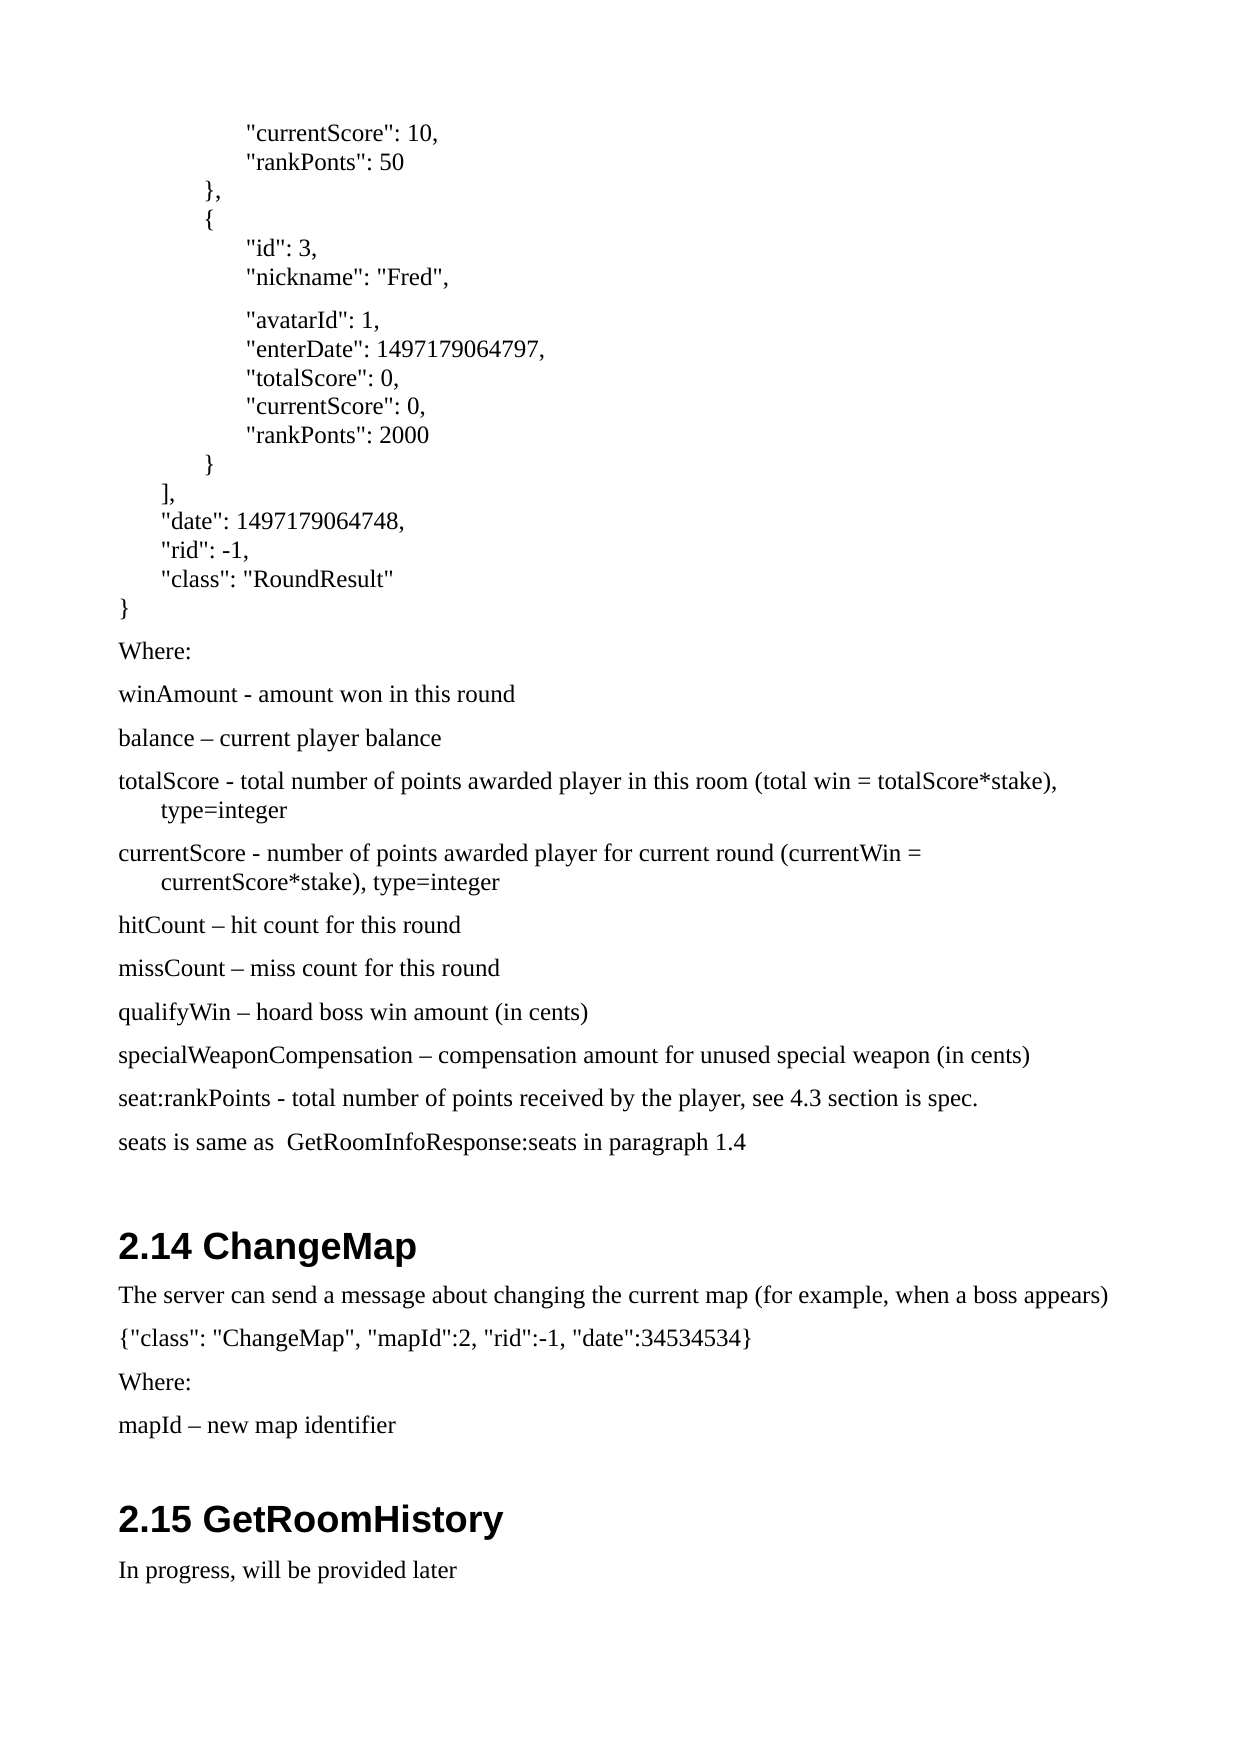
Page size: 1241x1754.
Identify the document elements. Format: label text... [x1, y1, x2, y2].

text totalScore - total number of points awarded player in this room (total win = totalScore*stake), type=integer [118, 766, 1122, 823]
text The server can send a message about changing the current map (for example, when a boss appears) [118, 1280, 1122, 1309]
text qualifyWin – hoard boss win amount (in cents) [118, 997, 1122, 1026]
text "currentScore": 10, "rankPonts": 50 }, { "id": 3, "nickname": "Fred", [118, 118, 1122, 291]
text In progress, will be provided later [118, 1555, 1122, 1584]
text "avatarId": 1, "enterDate": 1497179064797, "totalScore": 0, "currentScore": 0, "rankPonts": 2000 } ], "date": 1497179064748, "rid": -1, "class": "RoundResult" } [118, 305, 1122, 621]
subtitle 2.15 GetRoomHistory [118, 1497, 1122, 1540]
text winAmount - amount won in this round [118, 679, 1122, 708]
text {"class": "ChangeMap", "mapId":2, "rid":-1, "date":34534534} [118, 1323, 1122, 1352]
text seat:rankPoints - total number of points received by the player, see 4.3 section is spec. [118, 1083, 1122, 1112]
text balance – current player balance [118, 723, 1122, 751]
subtitle 2.14 ChangeMap [118, 1224, 1122, 1268]
text missCount – miss count for this round [118, 953, 1122, 982]
text hitCount – hit count for this round [118, 910, 1122, 939]
text currentScore - number of points awarded player for current round (currentWin = currentScore*stake), type=integer [118, 838, 1122, 896]
text mapId – new map identifier [118, 1410, 1122, 1439]
text seats is same as GetRoomInfoResponse:seats in paragraph 1.4 [118, 1127, 1122, 1156]
text specialWeaponCompensation – compensation amount for unused special weapon (in cents) [118, 1040, 1122, 1069]
text Where: [118, 1367, 1122, 1396]
text Where: [118, 636, 1122, 665]
